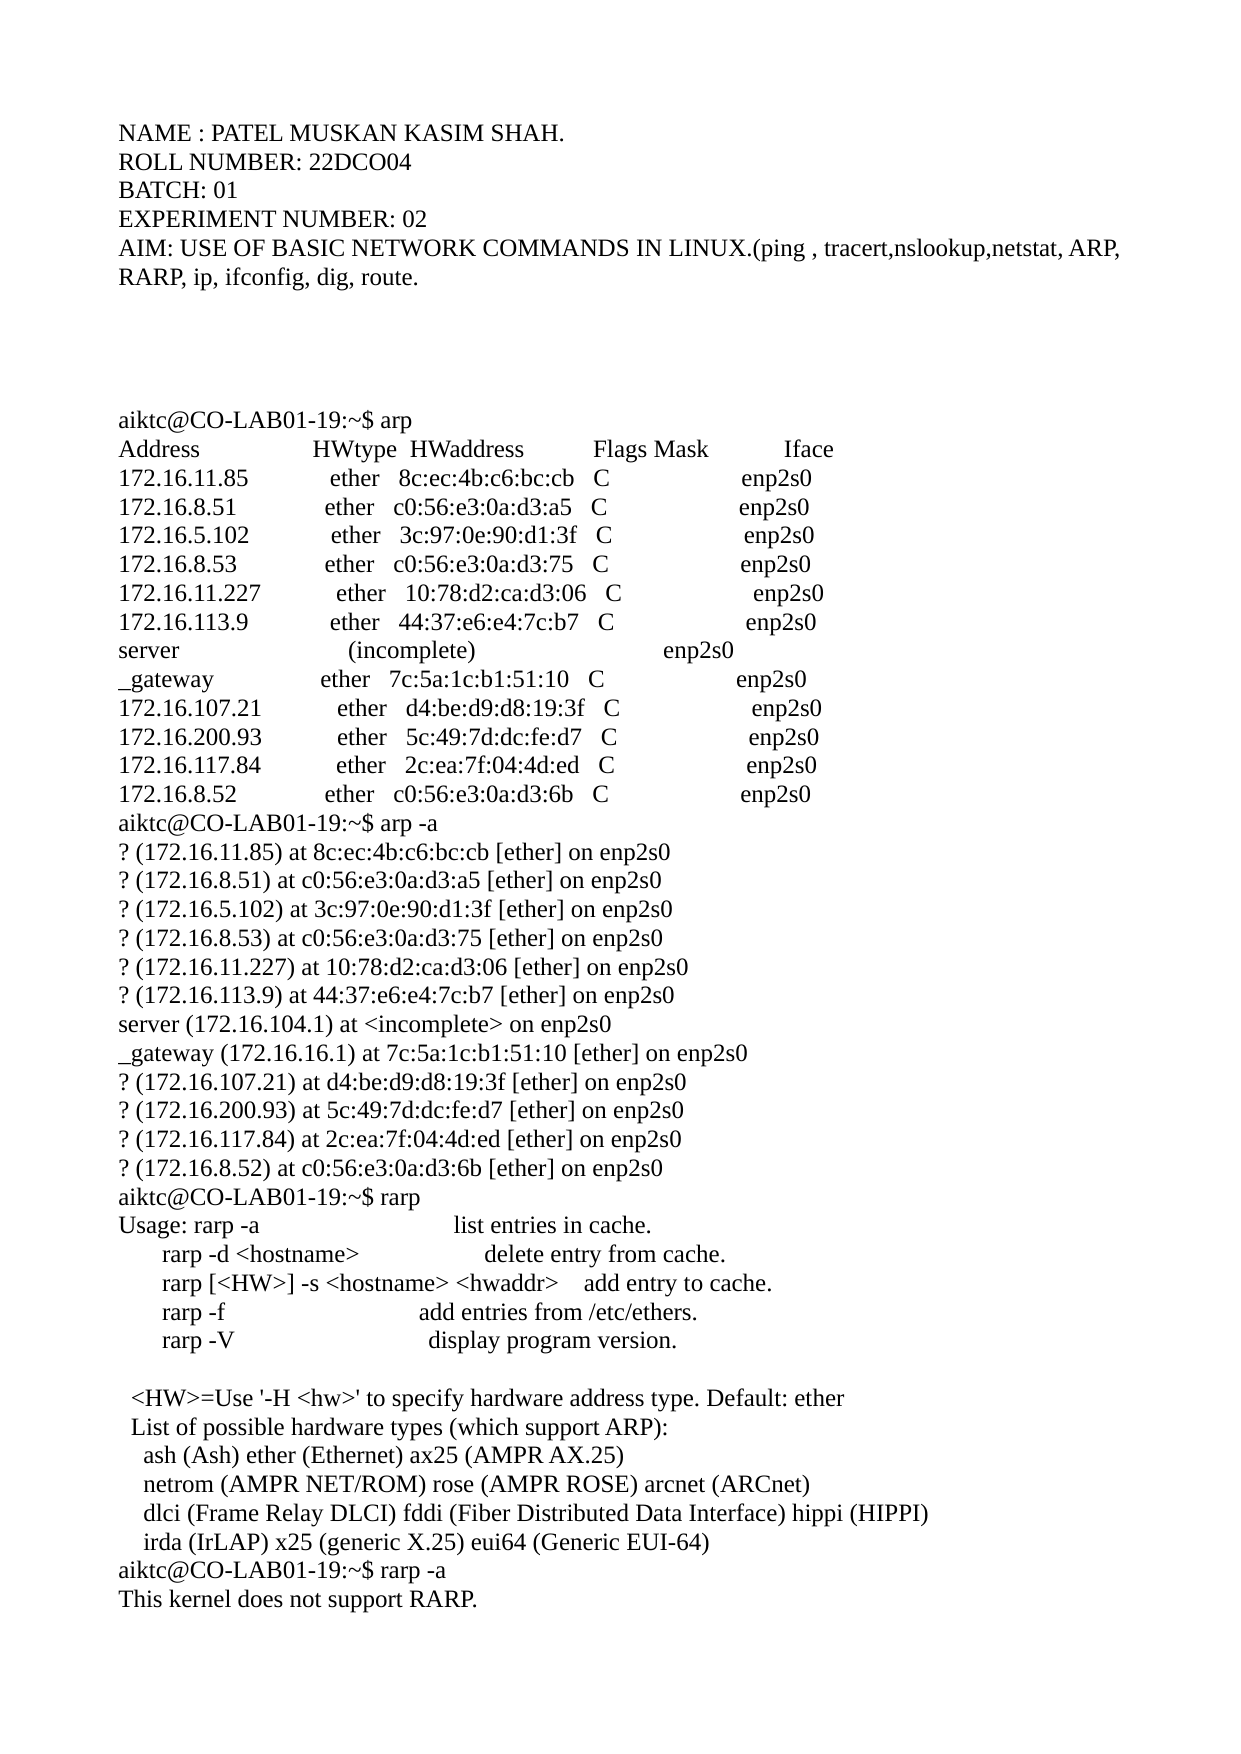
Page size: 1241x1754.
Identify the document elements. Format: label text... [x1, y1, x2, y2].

text 172.16.5.102 ether 3c:97:0e:90:d1:3f C enp2s0 [118, 521, 1122, 549]
text rarp -d <hostname> delete entry from cache. [118, 1239, 1122, 1268]
text 172.16.8.51 ether c0:56:e3:0a:d3:a5 C enp2s0 [118, 492, 1122, 521]
text 172.16.200.93 ether 5c:49:7d:dc:fe:d7 C enp2s0 [118, 722, 1122, 751]
text rarp [<HW>] -s <hostname> <hwaddr> add entry to cache. [118, 1268, 1122, 1297]
text ? (172.16.11.227) at 10:78:d2:ca:d3:06 [ether] on enp2s0 [118, 952, 1122, 981]
text 172.16.8.52 ether c0:56:e3:0a:d3:6b C enp2s0 [118, 779, 1122, 808]
text irda (IrLAP) x25 (generic X.25) eui64 (Generic EUI-64) [118, 1527, 1122, 1556]
text _gateway (172.16.16.1) at 7c:5a:1c:b1:51:10 [ether] on enp2s0 [118, 1038, 1122, 1067]
text 172.16.11.85 ether 8c:ec:4b:c6:bc:cb C enp2s0 [118, 463, 1122, 492]
text Address HWtype HWaddress Flags Mask Iface [118, 434, 1122, 463]
text ROLL NUMBER: 22DCO04 [118, 147, 1122, 176]
text This kernel does not support RARP. [118, 1584, 1122, 1613]
text NAME : PATEL MUSKAN KASIM SHAH. [118, 118, 1122, 147]
text 172.16.117.84 ether 2c:ea:7f:04:4d:ed C enp2s0 [118, 751, 1122, 779]
text 172.16.11.227 ether 10:78:d2:ca:d3:06 C enp2s0 [118, 578, 1122, 607]
text aiktc@CO-LAB01-19:~$ rarp -a [118, 1556, 1122, 1584]
text ? (172.16.8.51) at c0:56:e3:0a:d3:a5 [ether] on enp2s0 [118, 866, 1122, 894]
text netrom (AMPR NET/ROM) rose (AMPR ROSE) arcnet (ARCnet) [118, 1469, 1122, 1498]
text ? (172.16.107.21) at d4:be:d9:d8:19:3f [ether] on enp2s0 [118, 1067, 1122, 1096]
text ? (172.16.113.9) at 44:37:e6:e4:7c:b7 [ether] on enp2s0 [118, 981, 1122, 1009]
text ? (172.16.11.85) at 8c:ec:4b:c6:bc:cb [ether] on enp2s0 [118, 837, 1122, 866]
text 172.16.113.9 ether 44:37:e6:e4:7c:b7 C enp2s0 [118, 607, 1122, 636]
text ? (172.16.117.84) at 2c:ea:7f:04:4d:ed [ether] on enp2s0 [118, 1124, 1122, 1153]
text EXPERIMENT NUMBER: 02 [118, 204, 1122, 233]
text rarp -f add entries from /etc/ethers. [118, 1297, 1122, 1326]
text Usage: rarp -a list entries in cache. [118, 1211, 1122, 1239]
text rarp -V display program version. [118, 1326, 1122, 1354]
text BATCH: 01 [118, 176, 1122, 204]
text ash (Ash) ether (Ethernet) ax25 (AMPR AX.25) [118, 1441, 1122, 1469]
text aiktc@CO-LAB01-19:~$ arp [118, 406, 1122, 434]
text aiktc@CO-LAB01-19:~$ arp -a [118, 808, 1122, 837]
text server (172.16.104.1) at <incomplete> on enp2s0 [118, 1009, 1122, 1038]
text 172.16.107.21 ether d4:be:d9:d8:19:3f C enp2s0 [118, 693, 1122, 722]
text 172.16.8.53 ether c0:56:e3:0a:d3:75 C enp2s0 [118, 549, 1122, 578]
text List of possible hardware types (which support ARP): [118, 1412, 1122, 1441]
text aiktc@CO-LAB01-19:~$ rarp [118, 1182, 1122, 1211]
text _gateway ether 7c:5a:1c:b1:51:10 C enp2s0 [118, 664, 1122, 693]
text ? (172.16.8.52) at c0:56:e3:0a:d3:6b [ether] on enp2s0 [118, 1153, 1122, 1182]
text ? (172.16.200.93) at 5c:49:7d:dc:fe:d7 [ether] on enp2s0 [118, 1096, 1122, 1124]
text <HW>=Use '-H <hw>' to specify hardware address type. Default: ether [118, 1383, 1122, 1412]
text server (incomplete) enp2s0 [118, 636, 1122, 664]
text ? (172.16.8.53) at c0:56:e3:0a:d3:75 [ether] on enp2s0 [118, 923, 1122, 952]
text AIM: USE OF BASIC NETWORK COMMANDS IN LINUX.(ping , tracert,nslookup,netstat, ARP, RARP, ip, ifconfig, dig, route. [118, 233, 1122, 291]
text ? (172.16.5.102) at 3c:97:0e:90:d1:3f [ether] on enp2s0 [118, 894, 1122, 923]
text dlci (Frame Relay DLCI) fddi (Fiber Distributed Data Interface) hippi (HIPPI) [118, 1498, 1122, 1527]
